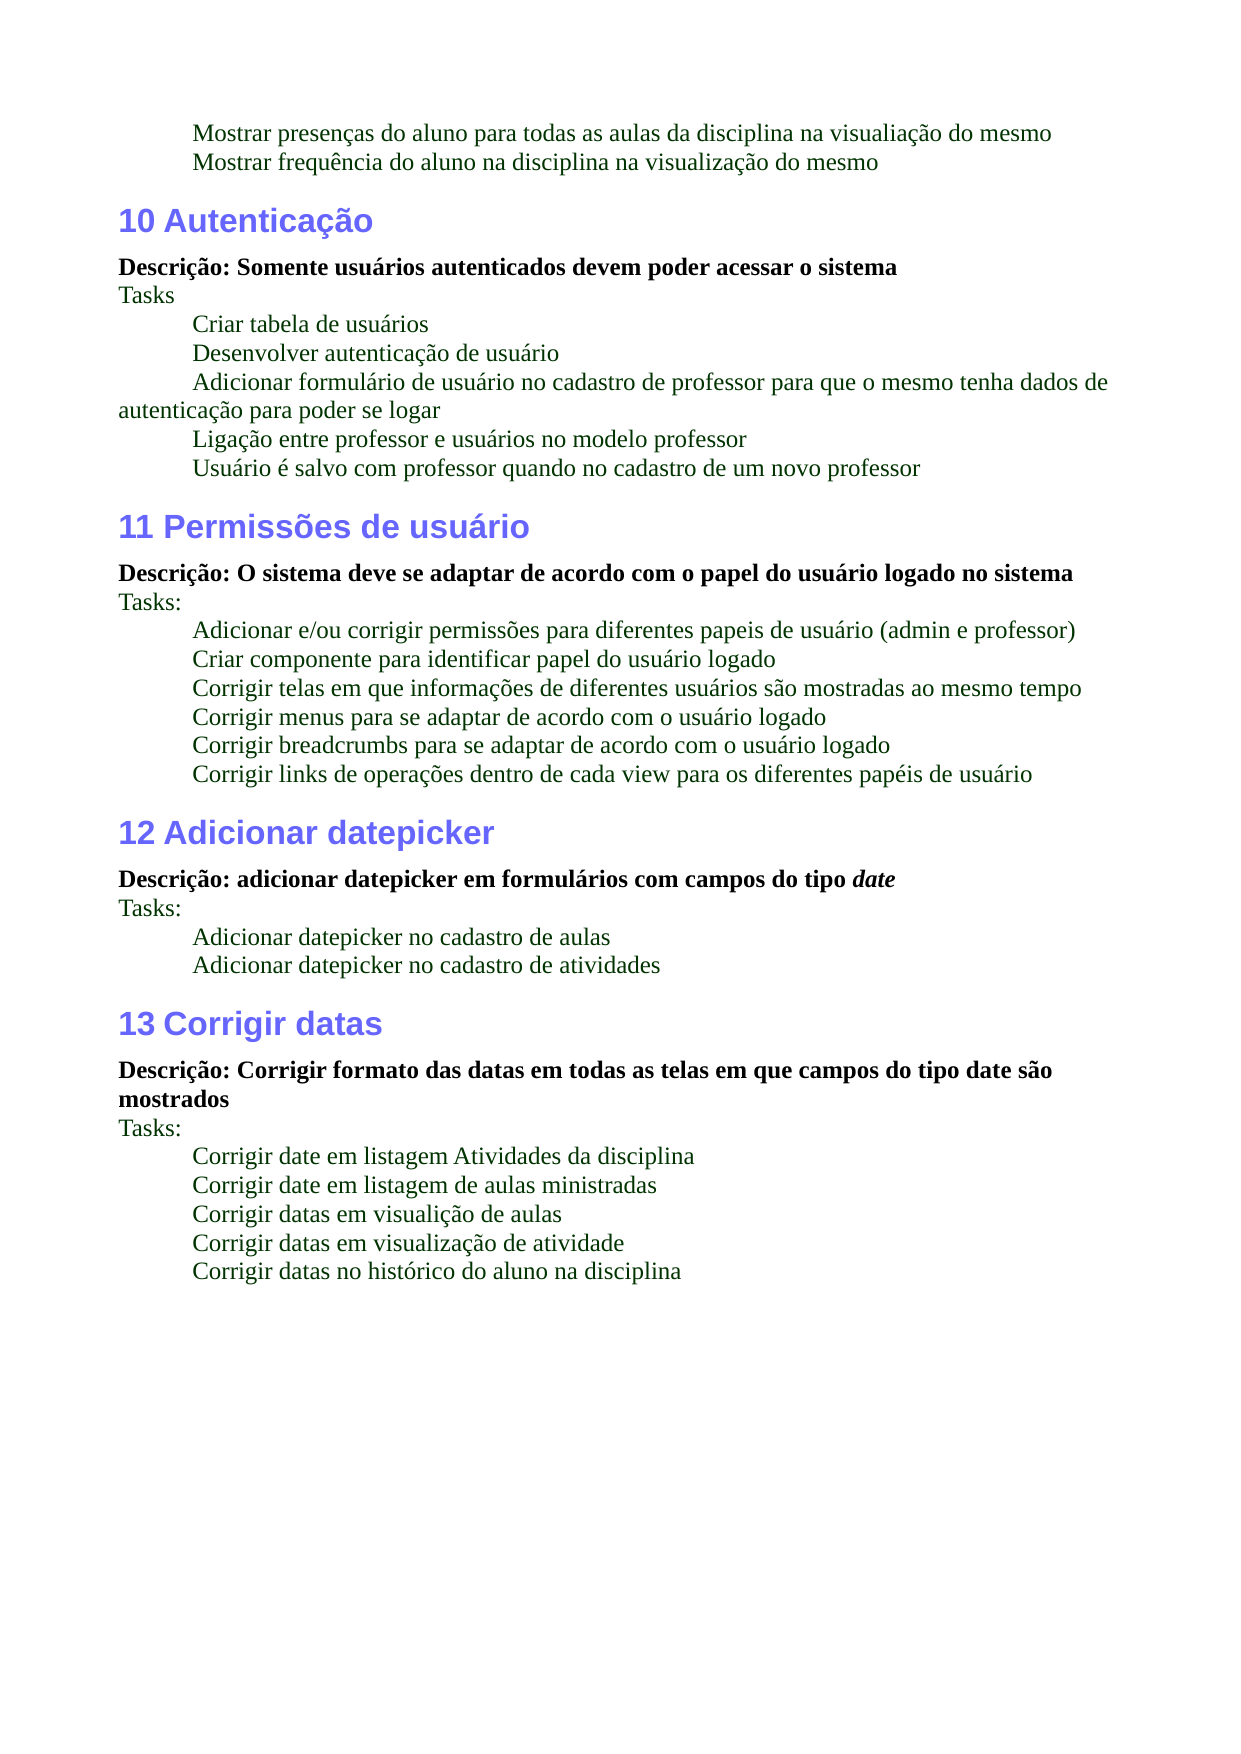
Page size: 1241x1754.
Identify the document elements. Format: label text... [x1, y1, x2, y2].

text Corrigir datas em visualização de atividade [118, 1228, 1122, 1256]
subtitle Autenticação [118, 201, 1122, 239]
text Descrição: Corrigir formato das datas em todas as telas em que campos do tipo date são mostrados [118, 1055, 1122, 1113]
subtitle Adicionar datepicker [118, 813, 1122, 852]
text Criar componente para identificar papel do usuário logado [118, 644, 1122, 673]
text Tasks: [118, 893, 1122, 922]
text Corrigir telas em que informações de diferentes usuários são mostradas ao mesmo tempo [118, 673, 1122, 702]
text Adicionar datepicker no cadastro de atividades [118, 950, 1122, 979]
text Adicionar e/ou corrigir permissões para diferentes papeis de usuário (admin e professor) [118, 615, 1122, 644]
text Tasks: [118, 1113, 1122, 1141]
text Tasks: [118, 587, 1122, 615]
text Corrigir links de operações dentro de cada view para os diferentes papéis de usuário [118, 759, 1122, 788]
text Corrigir date em listagem de aulas ministradas [118, 1170, 1122, 1199]
text Corrigir date em listagem Atividades da disciplina [118, 1141, 1122, 1170]
subtitle Corrigir datas [118, 1004, 1122, 1043]
text Adicionar datepicker no cadastro de aulas [118, 922, 1122, 950]
text Descrição: adicionar datepicker em formulários com campos do tipo date [118, 864, 1122, 893]
text Usuário é salvo com professor quando no cadastro de um novo professor [118, 453, 1122, 482]
text Criar tabela de usuários [118, 309, 1122, 338]
text Descrição: Somente usuários autenticados devem poder acessar o sistema [118, 252, 1122, 281]
text Desenvolver autenticação de usuário [118, 338, 1122, 367]
text Corrigir breadcrumbs para se adaptar de acordo com o usuário logado [118, 730, 1122, 759]
text Ligação entre professor e usuários no modelo professor [118, 424, 1122, 453]
text Corrigir datas no histórico do aluno na disciplina [118, 1256, 1122, 1285]
text Corrigir datas em visualição de aulas [118, 1199, 1122, 1228]
text Corrigir menus para se adaptar de acordo com o usuário logado [118, 702, 1122, 730]
text Adicionar formulário de usuário no cadastro de professor para que o mesmo tenha dados de autenticação para poder se logar [118, 367, 1122, 424]
text Mostrar frequência do aluno na disciplina na visualização do mesmo [118, 147, 1122, 176]
text Mostrar presenças do aluno para todas as aulas da disciplina na visualiação do mesmo [118, 118, 1122, 147]
text Descrição: O sistema deve se adaptar de acordo com o papel do usuário logado no sistema [118, 558, 1122, 587]
subtitle Permissões de usuário [118, 507, 1122, 545]
text Tasks [118, 281, 1122, 309]
